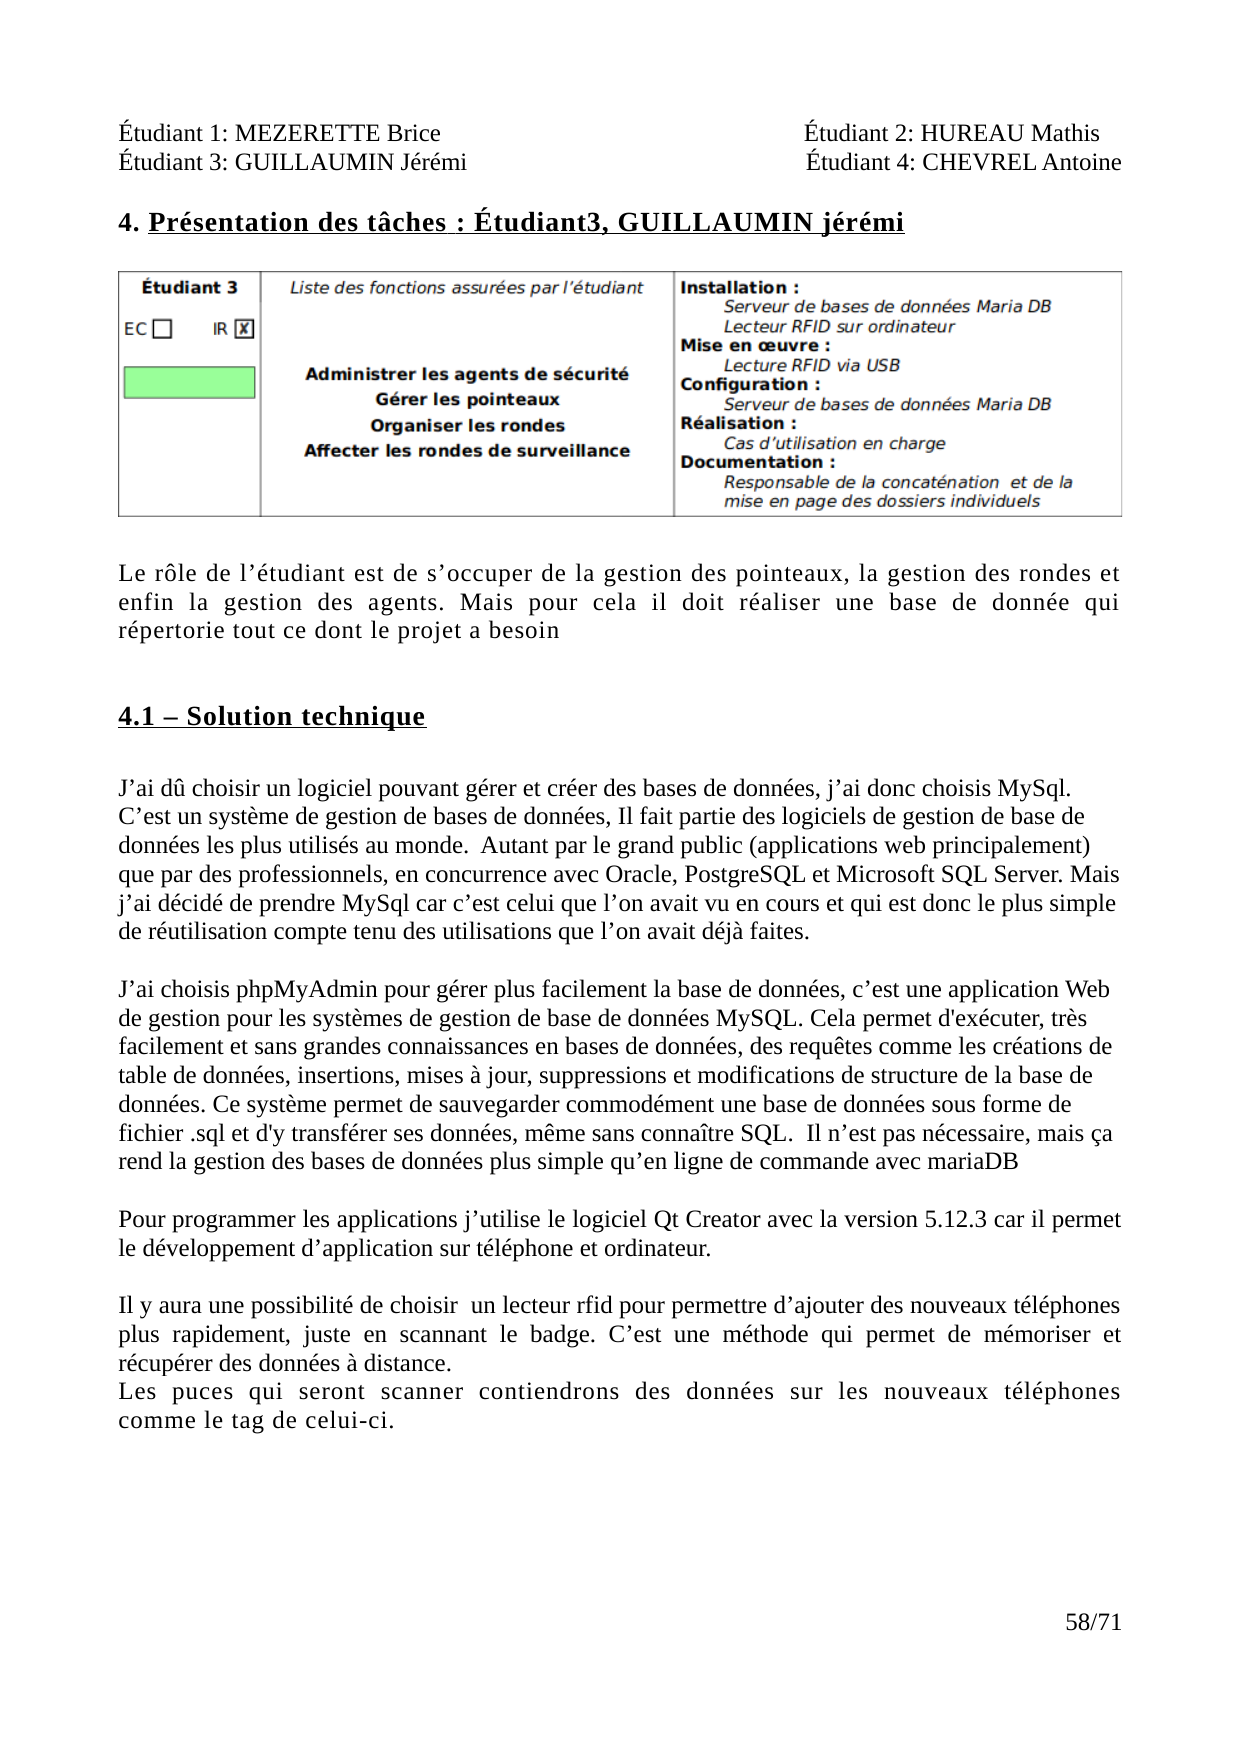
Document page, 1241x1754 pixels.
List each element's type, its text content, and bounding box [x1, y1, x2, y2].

text Il y aura une possibilité de choisir un lecteur rfid pour permettre d’ajouter des nouveaux téléphones plus rapidement, juste en scannant le badge. C’est une méthode qui permet de mémoriser et récupérer des données à distance. [118, 1290, 1122, 1376]
picture [118, 271, 1123, 517]
text Le rôle de l’étudiant est de s’occuper de la gestion des pointeaux, la gestion des rondes et enfin la gestion des agents. Mais pour cela il doit réaliser une base de donnée qui répertorie tout ce dont le projet a besoin [118, 558, 1122, 644]
text J’ai choisis phpMyAdmin pour gérer plus facilement la base de données, c’est une application Web de gestion pour les systèmes de gestion de base de données MySQL. Cela permet d'exécuter, très facilement et sans grandes connaissances en bases de données, des requêtes comme les créations de table de données, insertions, mises à jour, suppressions et modifications de structure de la base de données. Ce système permet de sauvegarder commodément une base de données sous forme de fichier .sql et d'y transférer ses données, même sans connaître SQL. Il n’est pas nécessaire, mais ça rend la gestion des bases de données plus simple qu’en ligne de commande avec mariaDB [118, 974, 1122, 1175]
subtitle 4.1 – Solution technique [118, 699, 1122, 731]
text Pour programmer les applications j’utilise le logiciel Qt Creator avec la version 5.12.3 car il permet le développement d’application sur téléphone et ordinateur. [118, 1204, 1122, 1261]
text 4. Présentation des tâches : Étudiant3, GUILLAUMIN jérémi [118, 205, 1122, 237]
text J’ai dû choisir un logiciel pouvant gérer et créer des bases de données, j’ai donc choisis MySql. C’est un système de gestion de bases de données, Il fait partie des logiciels de gestion de base de données les plus utilisés au monde. Autant par le grand public (applications web principalement) que par des professionnels, en concurrence avec Oracle, PostgreSQL et Microsoft SQL Server. Mais j’ai décidé de prendre MySql car c’est celui que l’on avait vu en cours et qui est donc le plus simple de réutilisation compte tenu des utilisations que l’on avait déjà faites. [118, 773, 1122, 945]
text Les puces qui seront scanner contiendrons des données sur les nouveaux téléphones comme le tag de celui-ci. [118, 1376, 1122, 1434]
